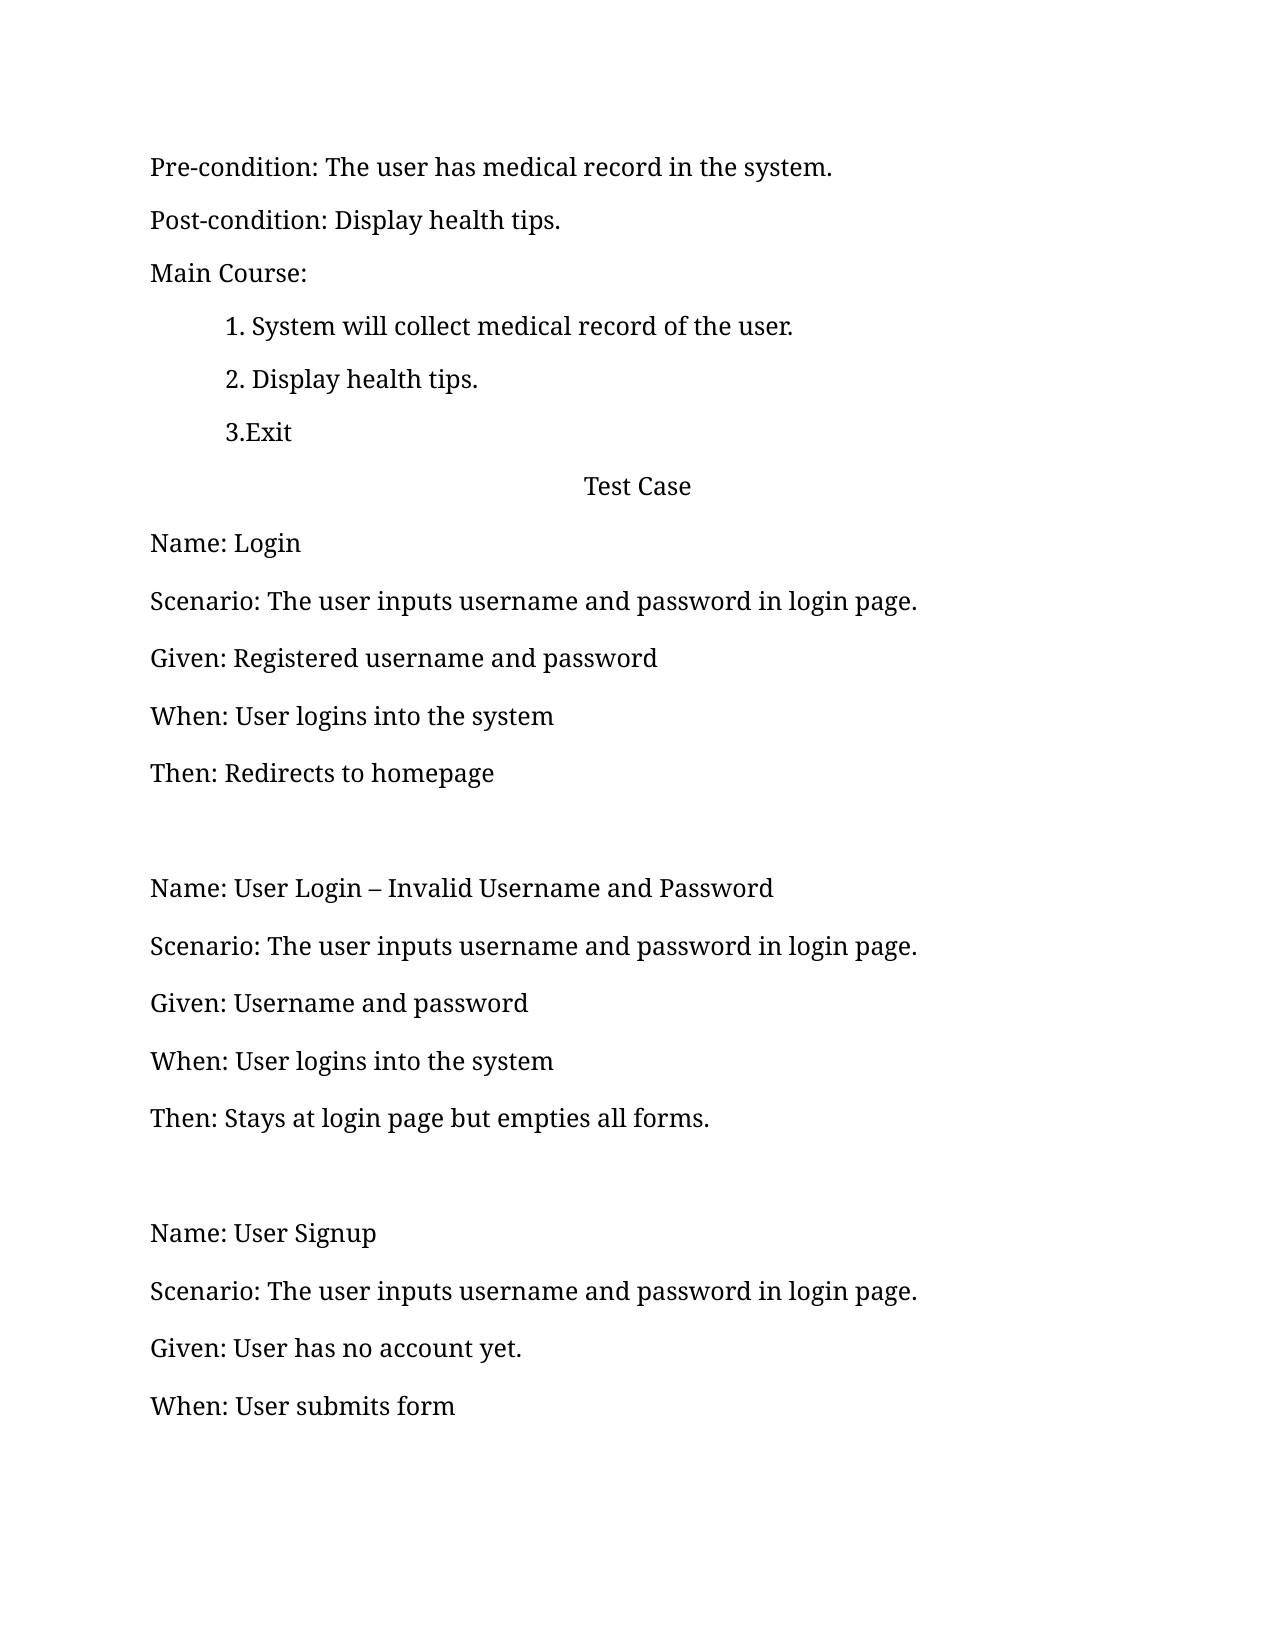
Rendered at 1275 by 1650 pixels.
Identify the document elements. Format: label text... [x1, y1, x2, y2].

text Pre-condition: The user has medical record in the system. [150, 150, 1125, 184]
text Given: Username and password [150, 986, 1125, 1020]
text 1. System will collect medical record of the user. [225, 309, 1125, 343]
text Post-condition: Display health tips. [150, 203, 1125, 237]
text Then: Stays at login page but empties all forms. [150, 1101, 1125, 1135]
text Scenario: The user inputs username and password in login page. [150, 1273, 1125, 1307]
text Then: Redirects to homepage [150, 756, 1125, 790]
text When: User submits form [150, 1388, 1125, 1422]
text 3.Exit [225, 415, 1125, 449]
text Scenario: The user inputs username and password in login page. [150, 928, 1125, 962]
text Name: User Signup [150, 1216, 1125, 1250]
text When: User logins into the system [150, 1043, 1125, 1077]
text Main Course: [150, 256, 1125, 290]
text 2. Display health tips. [225, 362, 1125, 396]
text Test Case [150, 468, 1125, 502]
text When: User logins into the system [150, 698, 1125, 732]
text Name: Login [150, 526, 1125, 560]
text Name: User Login – Invalid Username and Password [150, 871, 1125, 905]
text Scenario: The user inputs username and password in login page. [150, 583, 1125, 617]
text Given: Registered username and password [150, 641, 1125, 675]
text Given: User has no account yet. [150, 1331, 1125, 1365]
